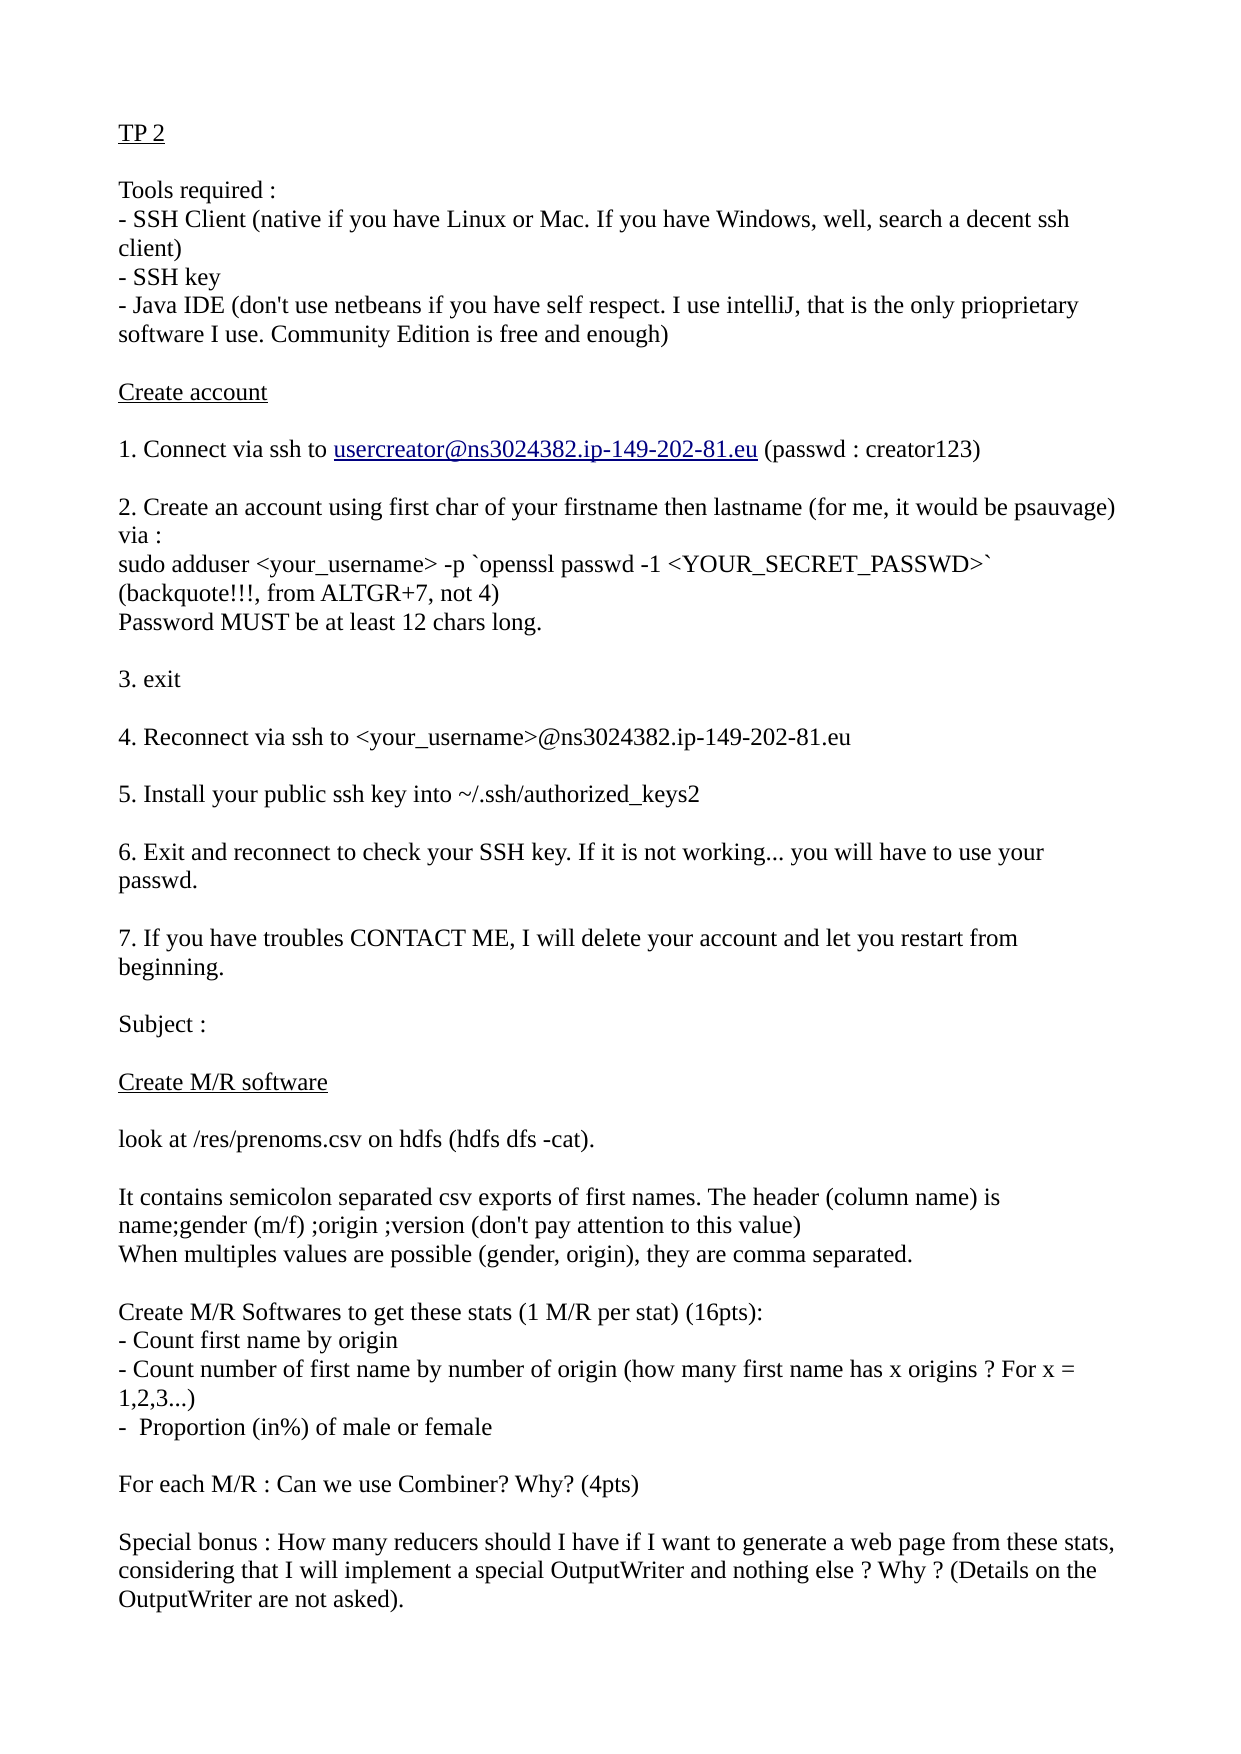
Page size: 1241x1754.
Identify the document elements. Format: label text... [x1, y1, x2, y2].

text look at /res/prenoms.csv on hdfs (hdfs dfs -cat). [118, 1124, 1122, 1153]
text 4. Reconnect via ssh to <your_username>@ns3024382.ip-149-202-81.eu [118, 722, 1122, 751]
text - Count first name by origin [118, 1326, 1122, 1354]
text - SSH Client (native if you have Linux or Mac. If you have Windows, well, search a decent ssh client) [118, 204, 1122, 262]
text It contains semicolon separated csv exports of first names. The header (column name) is [118, 1182, 1122, 1211]
text 1. Connect via ssh to usercreator@ns3024382.ip-149-202-81.eu (passwd : creator123) [118, 434, 1122, 463]
text sudo adduser <your_username> -p `openssl passwd -1 <YOUR_SECRET_PASSWD>` (backquote!!!, from ALTGR+7, not 4) [118, 549, 1122, 607]
text Special bonus : How many reducers should I have if I want to generate a web page from these stats, considering that I will implement a special OutputWriter and nothing else ? Why ? (Details on the OutputWriter are not asked). [118, 1527, 1122, 1613]
text 7. If you have troubles CONTACT ME, I will delete your account and let you restart from beginning. [118, 923, 1122, 981]
text 6. Exit and reconnect to check your SSH key. If it is not working... you will have to use your passwd. [118, 837, 1122, 894]
text TP 2 [118, 118, 1122, 147]
text Subject : [118, 1009, 1122, 1038]
text 2. Create an account using first char of your firstname then lastname (for me, it would be psauvage) via : [118, 492, 1122, 549]
text 3. exit [118, 664, 1122, 693]
text - Proportion (in%) of male or female [118, 1412, 1122, 1441]
text Password MUST be at least 12 chars long. [118, 607, 1122, 636]
text - Java IDE (don't use netbeans if you have self respect. I use intelliJ, that is the only prioprietary software I use. Community Edition is free and enough) [118, 291, 1122, 348]
text For each M/R : Can we use Combiner? Why? (4pts) [118, 1469, 1122, 1498]
text When multiples values are possible (gender, origin), they are comma separated. [118, 1239, 1122, 1268]
text Create M/R Softwares to get these stats (1 M/R per stat) (16pts): [118, 1297, 1122, 1326]
text Tools required : [118, 176, 1122, 204]
text 5. Install your public ssh key into ~/.ssh/authorized_keys2 [118, 779, 1122, 808]
text - Count number of first name by number of origin (how many first name has x origins ? For x = 1,2,3...) [118, 1354, 1122, 1412]
text name;gender (m/f) ;origin ;version (don't pay attention to this value) [118, 1211, 1122, 1239]
text Create M/R software [118, 1067, 1122, 1096]
text Create account [118, 377, 1122, 406]
text - SSH key [118, 262, 1122, 291]
